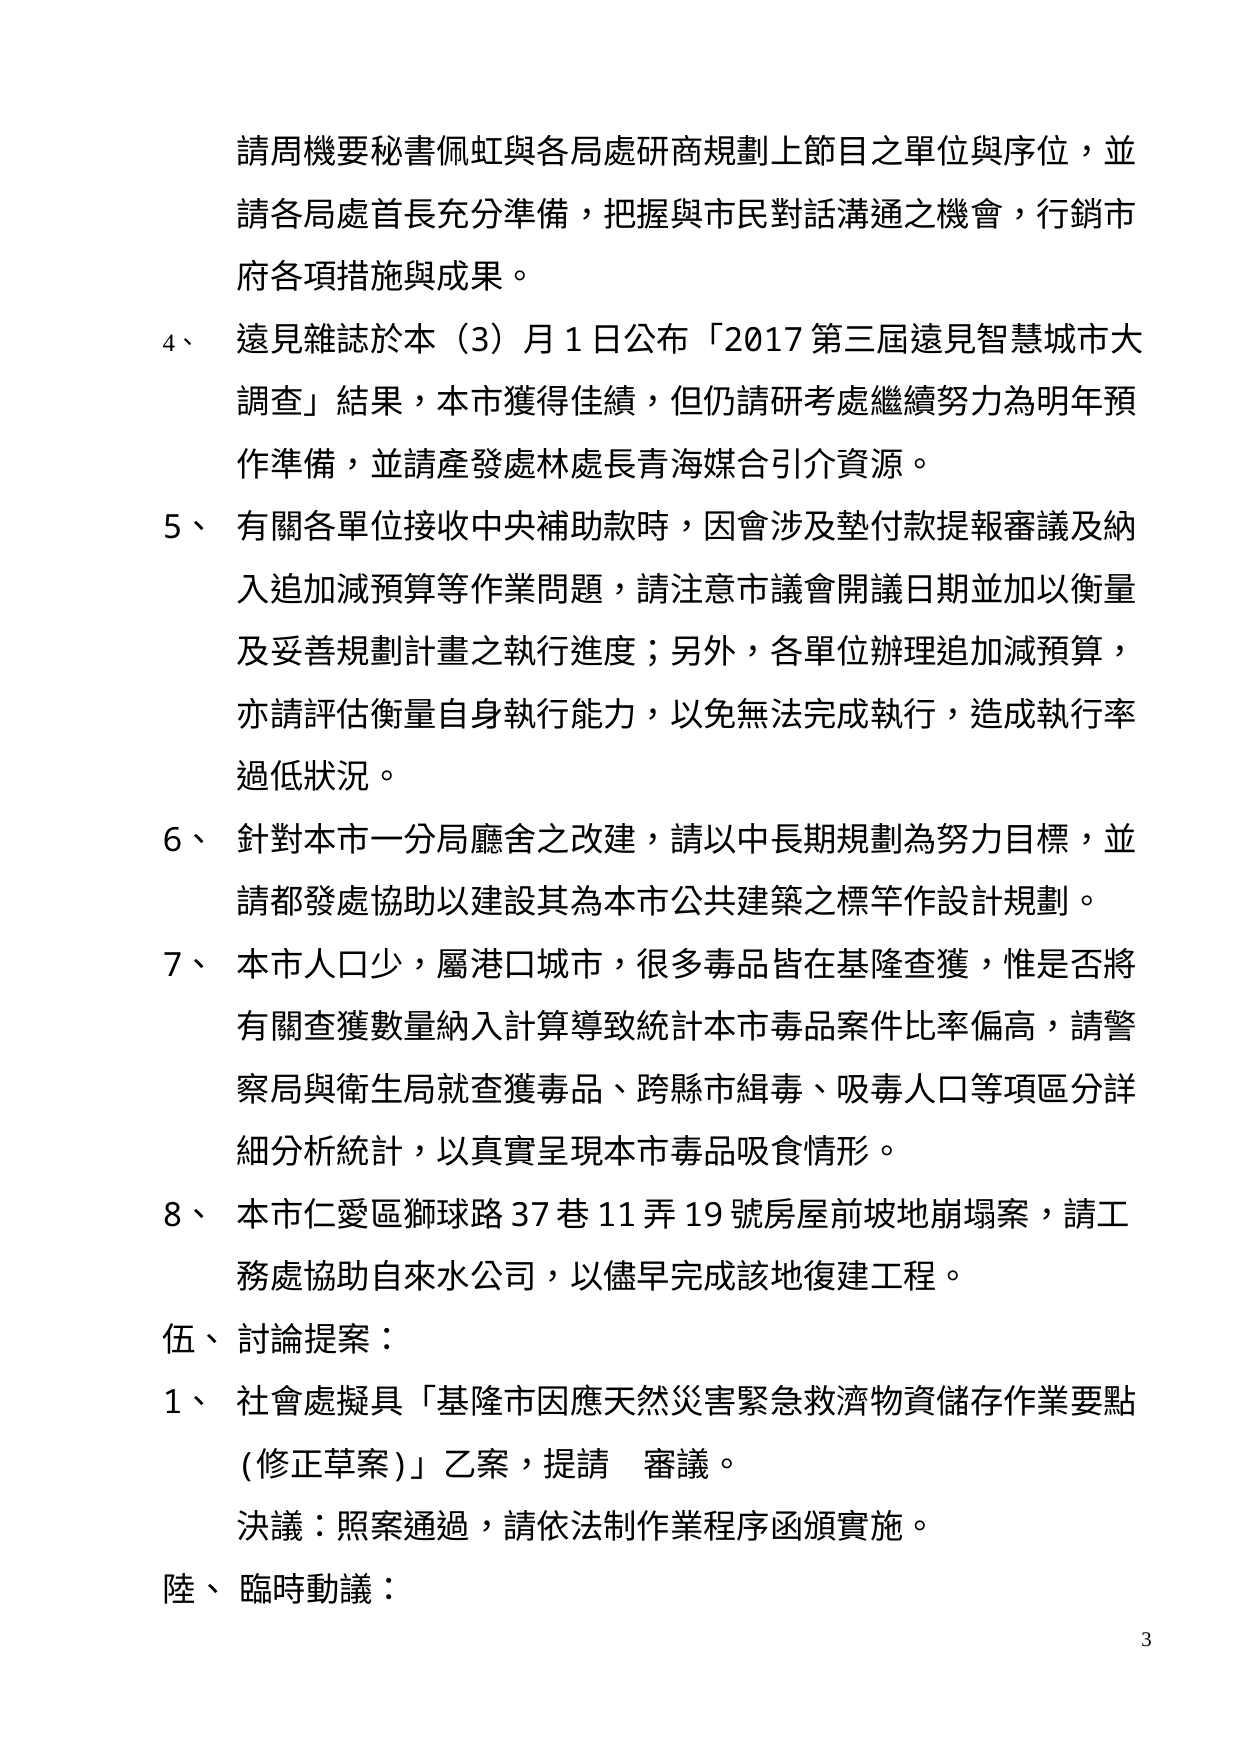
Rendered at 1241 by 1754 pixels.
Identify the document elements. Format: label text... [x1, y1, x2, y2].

list 有關各單位接收中央補助款時，因會涉及墊付款提報審議及納入追加減預算等作業問題，請注意市議會開議日期並加以衡量及妥善規劃計畫之執行進度；另外，各單位辦理追加減預算，亦請評估衡量自身執行能力，以免無法完成執行，造成執行率過低狀況。 [162, 483, 1152, 795]
list 遠見雜誌於本（3）月1日公布「2017第三屆遠見智慧城市大調查」結果，本市獲得佳績，但仍請研考處繼續努力為明年預作準備，並請產發處林處長青海媒合引介資源。 [162, 295, 1152, 483]
text 決議：照案通過，請依法制作業程序函頒實施。 [236, 1483, 1152, 1545]
list 本市仁愛區獅球路37巷11弄19號房屋前坡地崩塌案，請工務處協助自來水公司，以儘早完成該地復建工程。 [162, 1170, 1152, 1295]
list 本府106年委託吉隆有線電視公司製播30集「關心市政作伙來」節目，依據各單位業務性質及重大市政、工程等推動事項，請周機要秘書佩虹與各局處研商規劃上節目之單位與序位，並請各局處首長充分準備，把握與市民對話溝通之機會，行銷市府各項措施與成果。 [162, 108, 1152, 295]
list 討論提案： [162, 1295, 1152, 1358]
list 臨時動議： [88, 1545, 1152, 1608]
list 本市人口少，屬港口城市，很多毒品皆在基隆查獲，惟是否將有關查獲數量納入計算導致統計本市毒品案件比率偏高，請警察局與衛生局就查獲毒品、跨縣市緝毒、吸毒人口等項區分詳細分析統計，以真實呈現本市毒品吸食情形。 [162, 920, 1152, 1170]
list 社會處擬具「基隆市因應天然災害緊急救濟物資儲存作業要點(修正草案)」乙案，提請 審議。 [162, 1358, 1152, 1483]
list 針對本市一分局廳舍之改建，請以中長期規劃為努力目標，並請都發處協助以建設其為本市公共建築之標竿作設計規劃。 [162, 795, 1152, 920]
